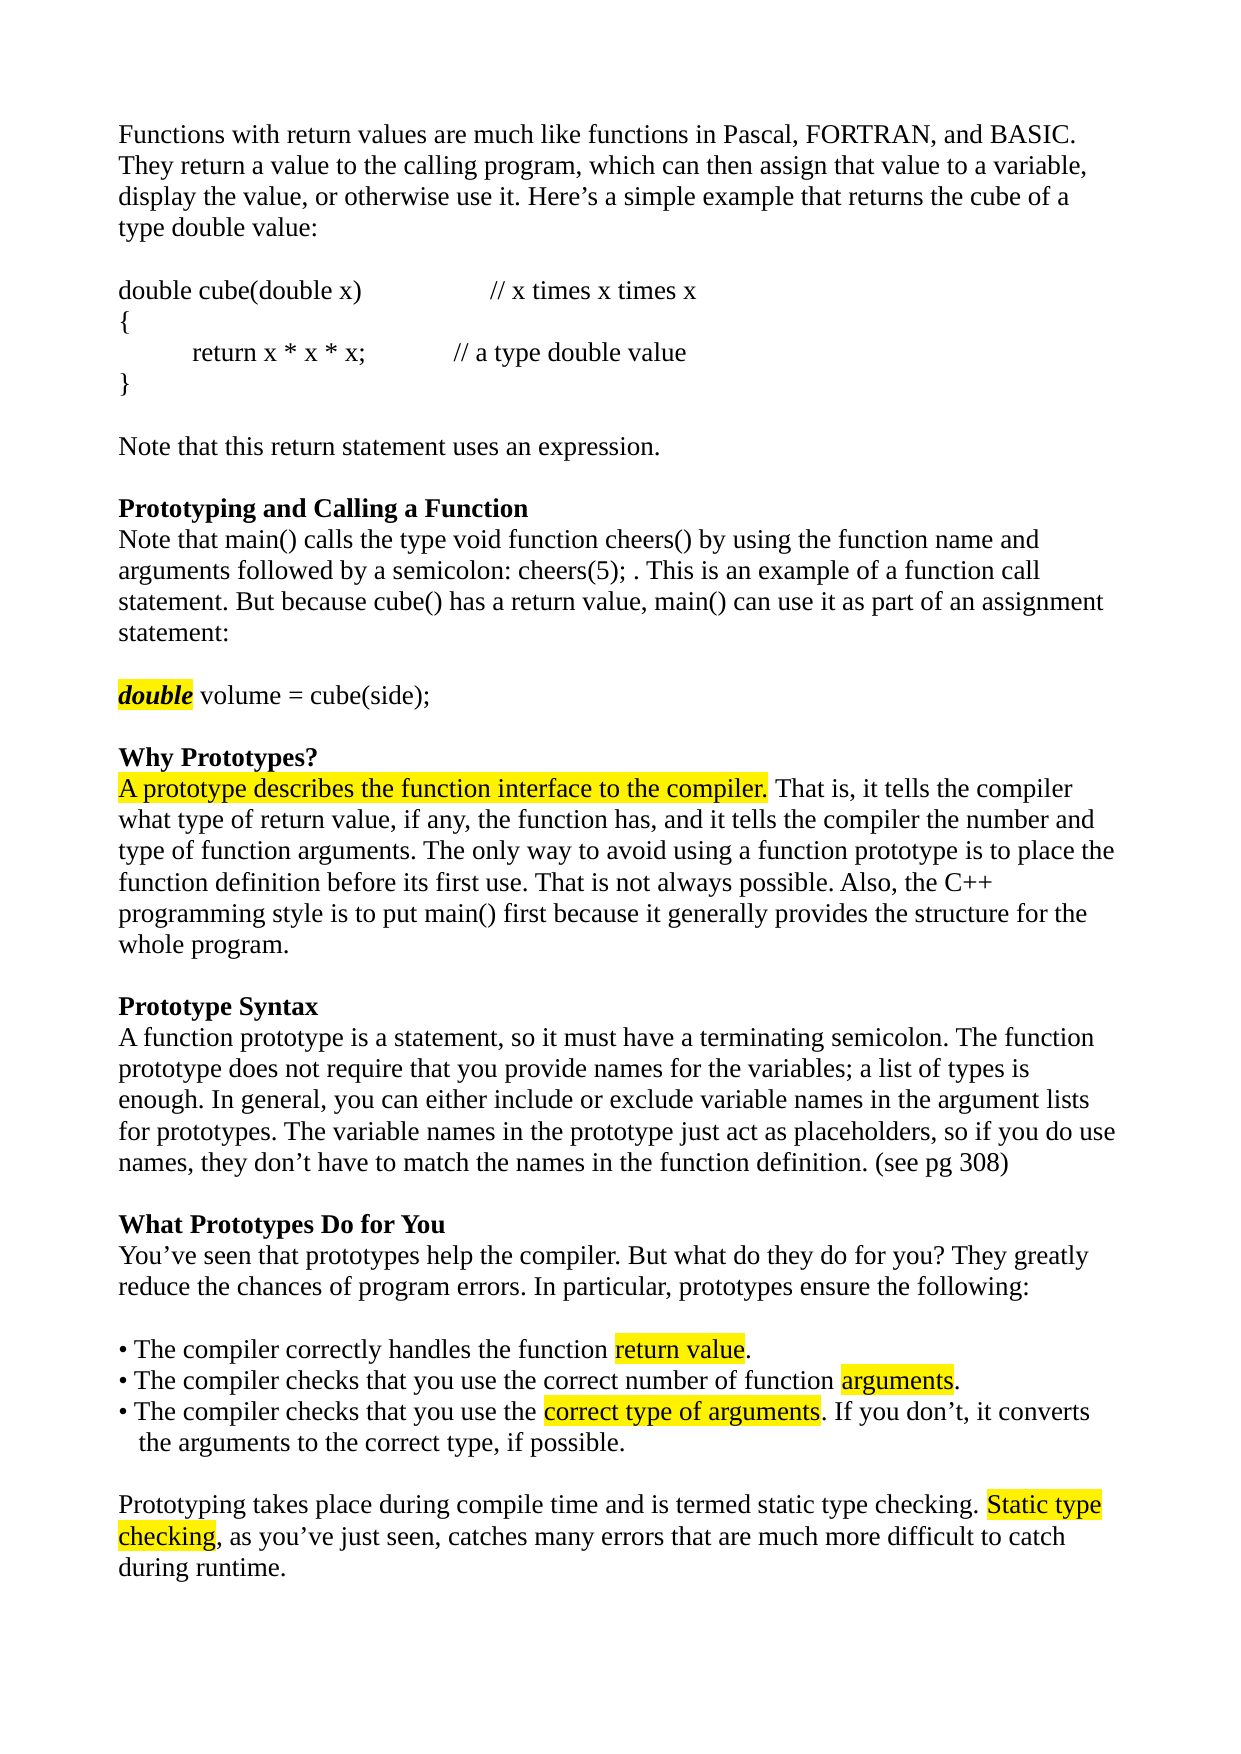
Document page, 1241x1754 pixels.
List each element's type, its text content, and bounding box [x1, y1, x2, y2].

text reduce the chances of program errors. In particular, prototypes ensure the following: [118, 1271, 1122, 1302]
text Note that main() calls the type void function cheers() by using the function name and arguments followed by a semicolon: cheers(5); . This is an example of a function call statement. But because cube() has a return value, main() can use it as part of an assignment statement: [118, 523, 1122, 648]
text the arguments to the correct type, if possible. [118, 1426, 1122, 1457]
text Prototyping and Calling a Function [118, 492, 1122, 523]
text } [118, 367, 1122, 398]
text checking, as you’ve just seen, catches many errors that are much more difficult to catch during runtime. [118, 1520, 1122, 1582]
text • The compiler correctly handles the function return value. [118, 1333, 1122, 1364]
text Why Prototypes? [118, 741, 1122, 772]
text • The compiler checks that you use the correct type of arguments. If you don’t, it converts [118, 1395, 1122, 1426]
text Note that this return statement uses an expression. [118, 429, 1122, 461]
text What Prototypes Do for You [118, 1208, 1122, 1239]
text { [118, 305, 1122, 336]
text double cube(double x) // x times x times x [118, 274, 1122, 305]
text A function prototype is a statement, so it must have a terminating semicolon. The function prototype does not require that you provide names for the variables; a list of types is enough. In general, you can either include or exclude variable names in the argument lists for prototypes. The variable names in the prototype just act as placeholders, so if you do use names, they don’t have to match the names in the function definition. (see pg 308) [118, 1021, 1122, 1177]
text • The compiler checks that you use the correct number of function arguments. [118, 1364, 1122, 1395]
text return x * x * x; // a type double value [118, 336, 1122, 367]
text You’ve seen that prototypes help the compiler. But what do they do for you? They greatly [118, 1239, 1122, 1271]
text double volume = cube(side); [118, 679, 1122, 710]
text Prototyping takes place during compile time and is termed static type checking. Static type [118, 1488, 1122, 1520]
text A prototype describes the function interface to the compiler. That is, it tells the compiler what type of return value, if any, the function has, and it tells the compiler the number and type of function arguments. The only way to avoid using a function prototype is to place the function definition before its first use. That is not always possible. Also, the C++ programming style is to put main() first because it generally provides the structure for the whole program. [118, 772, 1122, 959]
text Functions with return values are much like functions in Pascal, FORTRAN, and BASIC. They return a value to the calling program, which can then assign that value to a variable, display the value, or otherwise use it. Here’s a simple example that returns the cube of a type double value: [118, 118, 1122, 243]
text Prototype Syntax [118, 990, 1122, 1021]
